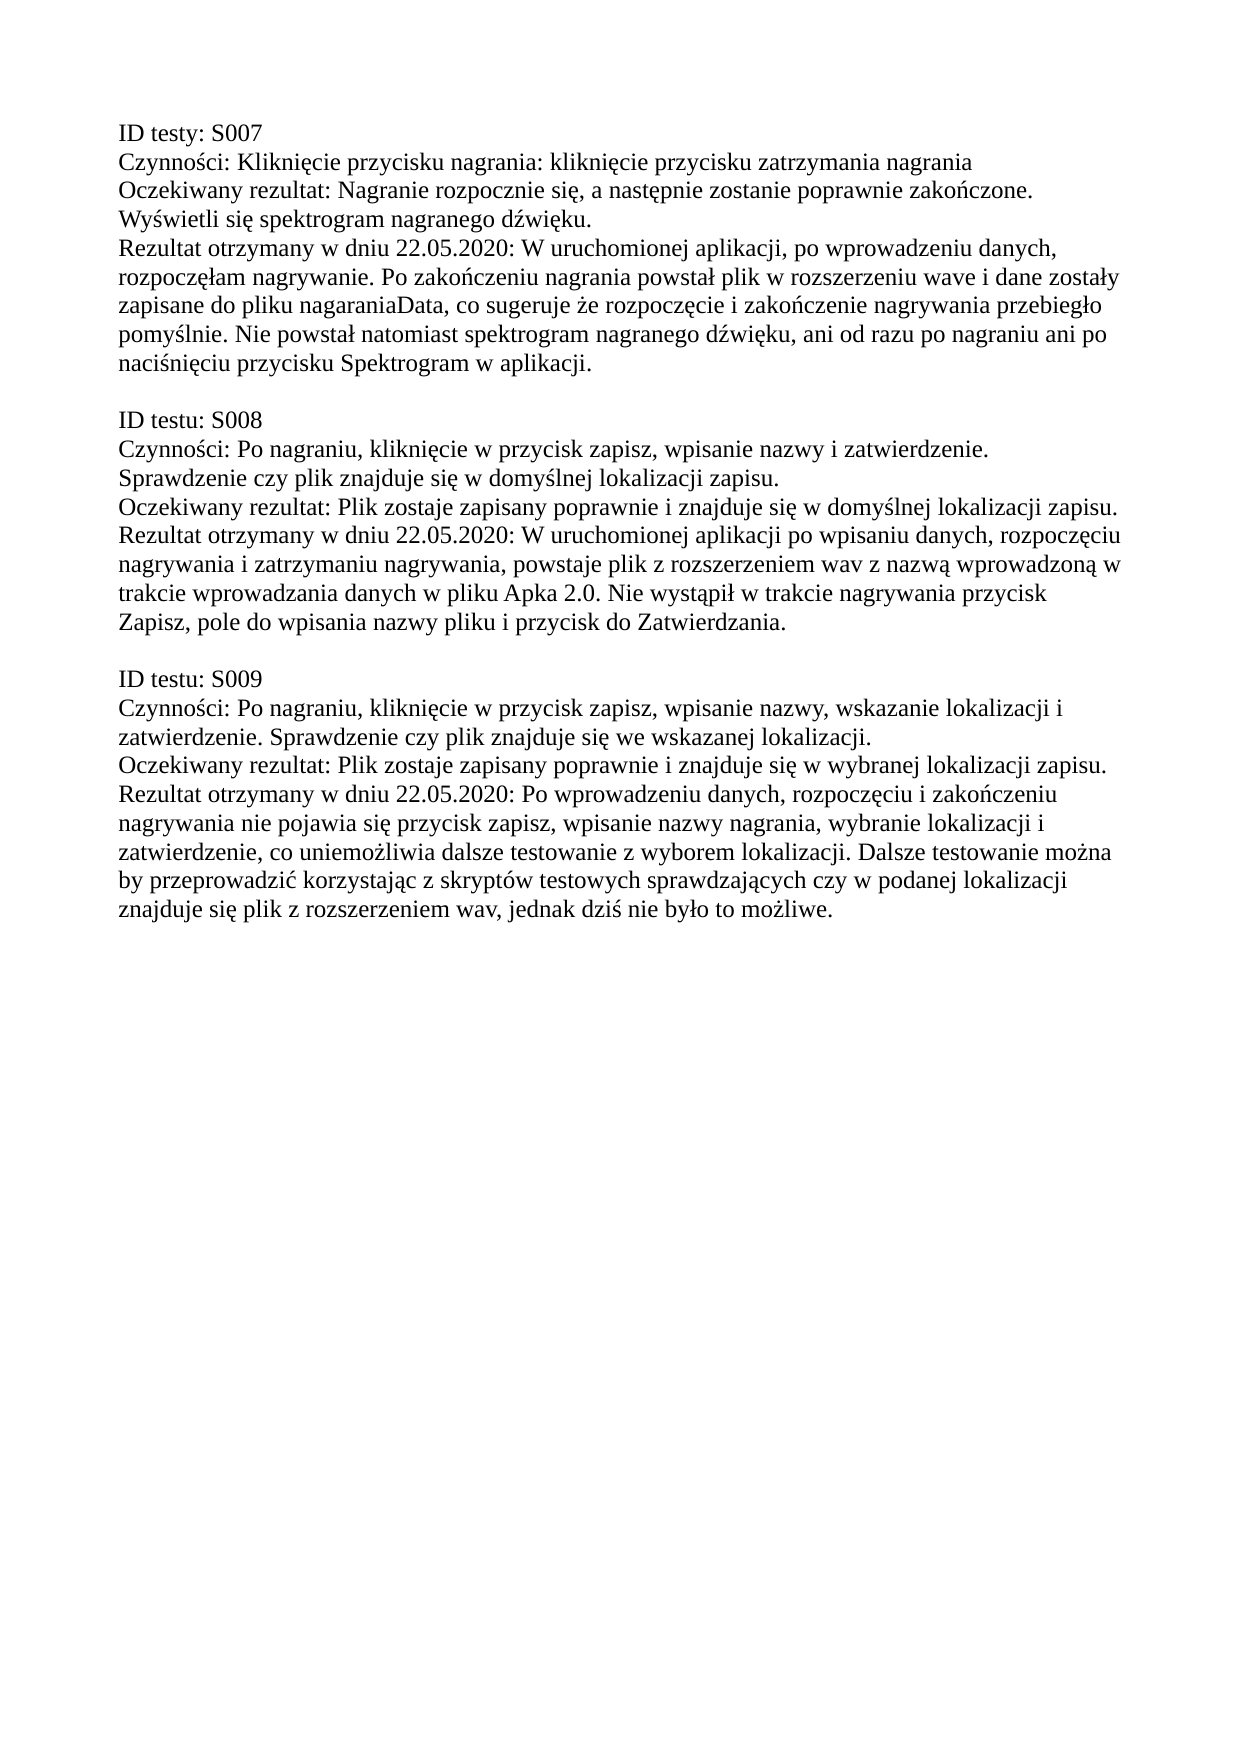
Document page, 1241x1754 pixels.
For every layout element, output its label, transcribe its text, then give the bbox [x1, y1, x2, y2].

text Czynności: Kliknięcie przycisku nagrania: kliknięcie przycisku zatrzymania nagrania [118, 147, 1122, 176]
text Oczekiwany rezultat: Nagranie rozpocznie się, a następnie zostanie poprawnie zakończone. Wyświetli się spektrogram nagranego dźwięku. [118, 176, 1122, 233]
text Czynności: Po nagraniu, kliknięcie w przycisk zapisz, wpisanie nazwy i zatwierdzenie. Sprawdzenie czy plik znajduje się w domyślnej lokalizacji zapisu. [118, 434, 1122, 492]
text ID testu: S009 [118, 664, 1122, 693]
text Rezultat otrzymany w dniu 22.05.2020: W uruchomionej aplikacji, po wprowadzeniu danych, rozpoczęłam nagrywanie. Po zakończeniu nagrania powstał plik w rozszerzeniu wave i dane zostały zapisane do pliku nagaraniaData, co sugeruje że rozpoczęcie i zakończenie nagrywania przebiegło pomyślnie. Nie powstał natomiast spektrogram nagranego dźwięku, ani od razu po nagraniu ani po naciśnięciu przycisku Spektrogram w aplikacji. [118, 233, 1122, 377]
text Oczekiwany rezultat: Plik zostaje zapisany poprawnie i znajduje się w domyślnej lokalizacji zapisu. [118, 492, 1122, 521]
text ID testu: S008 [118, 406, 1122, 434]
text ID testy: S007 [118, 118, 1122, 147]
text Rezultat otrzymany w dniu 22.05.2020: Po wprowadzeniu danych, rozpoczęciu i zakończeniu nagrywania nie pojawia się przycisk zapisz, wpisanie nazwy nagrania, wybranie lokalizacji i zatwierdzenie, co uniemożliwia dalsze testowanie z wyborem lokalizacji. Dalsze testowanie można by przeprowadzić korzystając z skryptów testowych sprawdzających czy w podanej lokalizacji znajduje się plik z rozszerzeniem wav, jednak dziś nie było to możliwe. [118, 779, 1122, 923]
text Rezultat otrzymany w dniu 22.05.2020: W uruchomionej aplikacji po wpisaniu danych, rozpoczęciu nagrywania i zatrzymaniu nagrywania, powstaje plik z rozszerzeniem wav z nazwą wprowadzoną w trakcie wprowadzania danych w pliku Apka 2.0. Nie wystąpił w trakcie nagrywania przycisk Zapisz, pole do wpisania nazwy pliku i przycisk do Zatwierdzania. [118, 521, 1122, 636]
text Oczekiwany rezultat: Plik zostaje zapisany poprawnie i znajduje się w wybranej lokalizacji zapisu. [118, 751, 1122, 779]
text Czynności: Po nagraniu, kliknięcie w przycisk zapisz, wpisanie nazwy, wskazanie lokalizacji i zatwierdzenie. Sprawdzenie czy plik znajduje się we wskazanej lokalizacji. [118, 693, 1122, 751]
